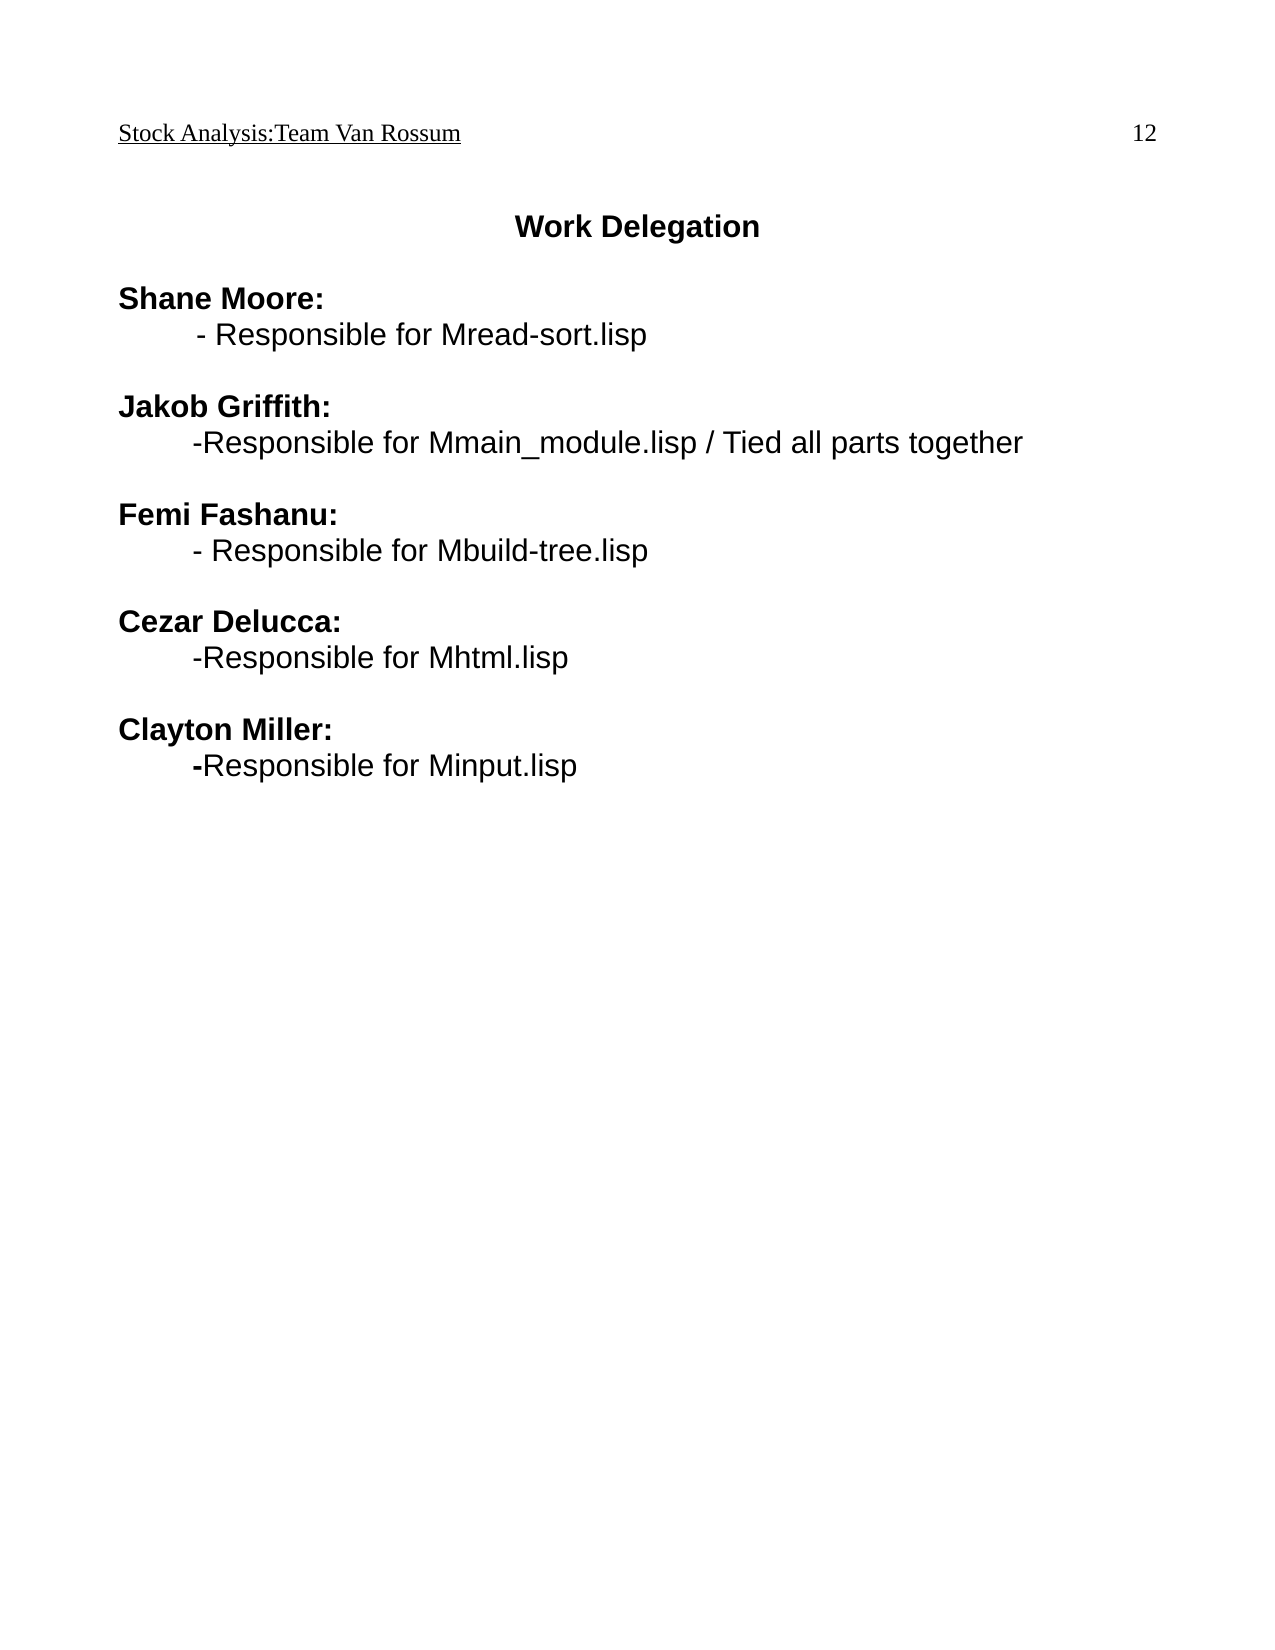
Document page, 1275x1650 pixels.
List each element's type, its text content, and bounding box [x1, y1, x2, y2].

text - Responsible for Mbuild-tree.lisp [118, 532, 1157, 567]
text Clayton Miller: [118, 711, 1157, 747]
text -Responsible for Minput.lisp [118, 747, 1157, 783]
text Work Delegation [118, 208, 1157, 244]
text Cezar Delucca: [118, 603, 1157, 639]
text -Responsible for Mmain_module.lisp / Tied all parts together [118, 424, 1157, 460]
text - Responsible for Mread-sort.lisp [118, 316, 1157, 352]
text Femi Fashanu: [118, 496, 1157, 532]
text -Responsible for Mhtml.lisp [118, 639, 1157, 675]
text Jakob Griffith: [118, 388, 1157, 424]
text Shane Moore: [118, 280, 1157, 316]
